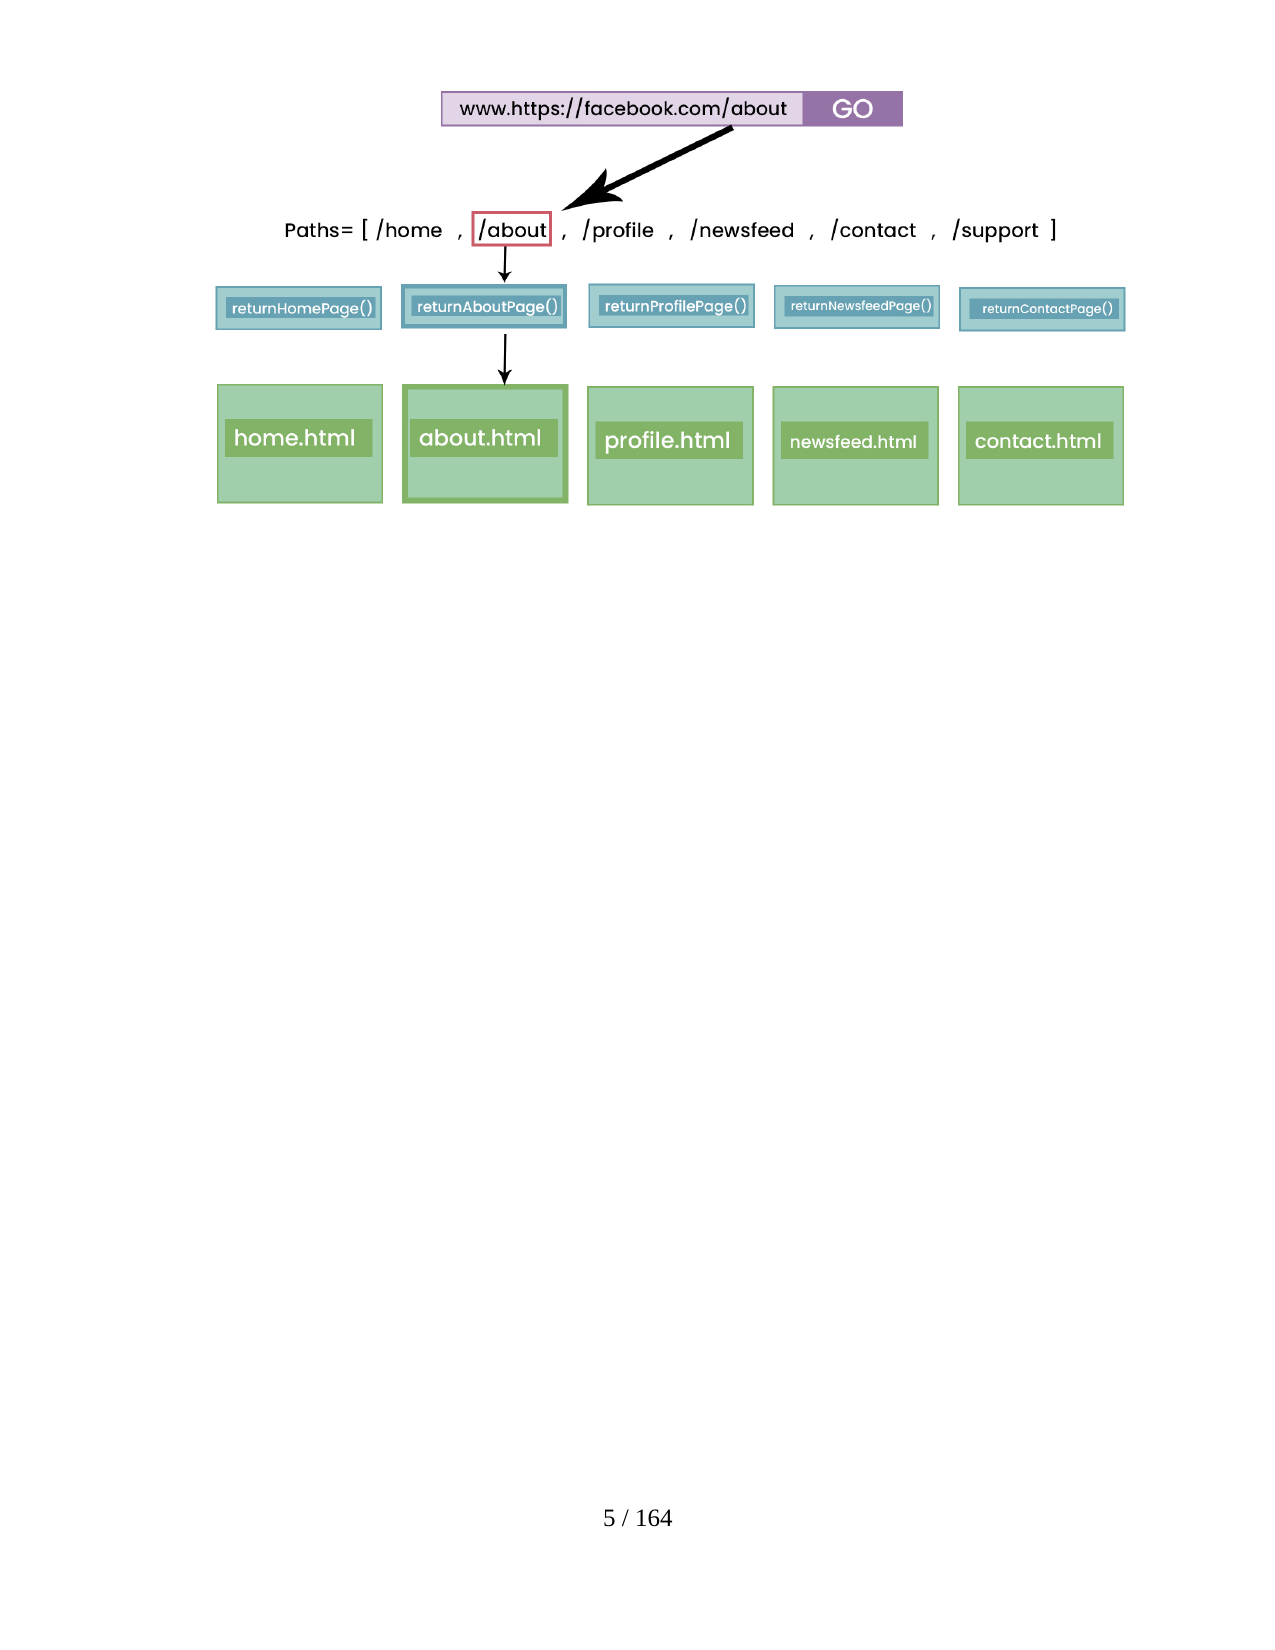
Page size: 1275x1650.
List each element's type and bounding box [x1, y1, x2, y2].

picture [211, 81, 1129, 515]
